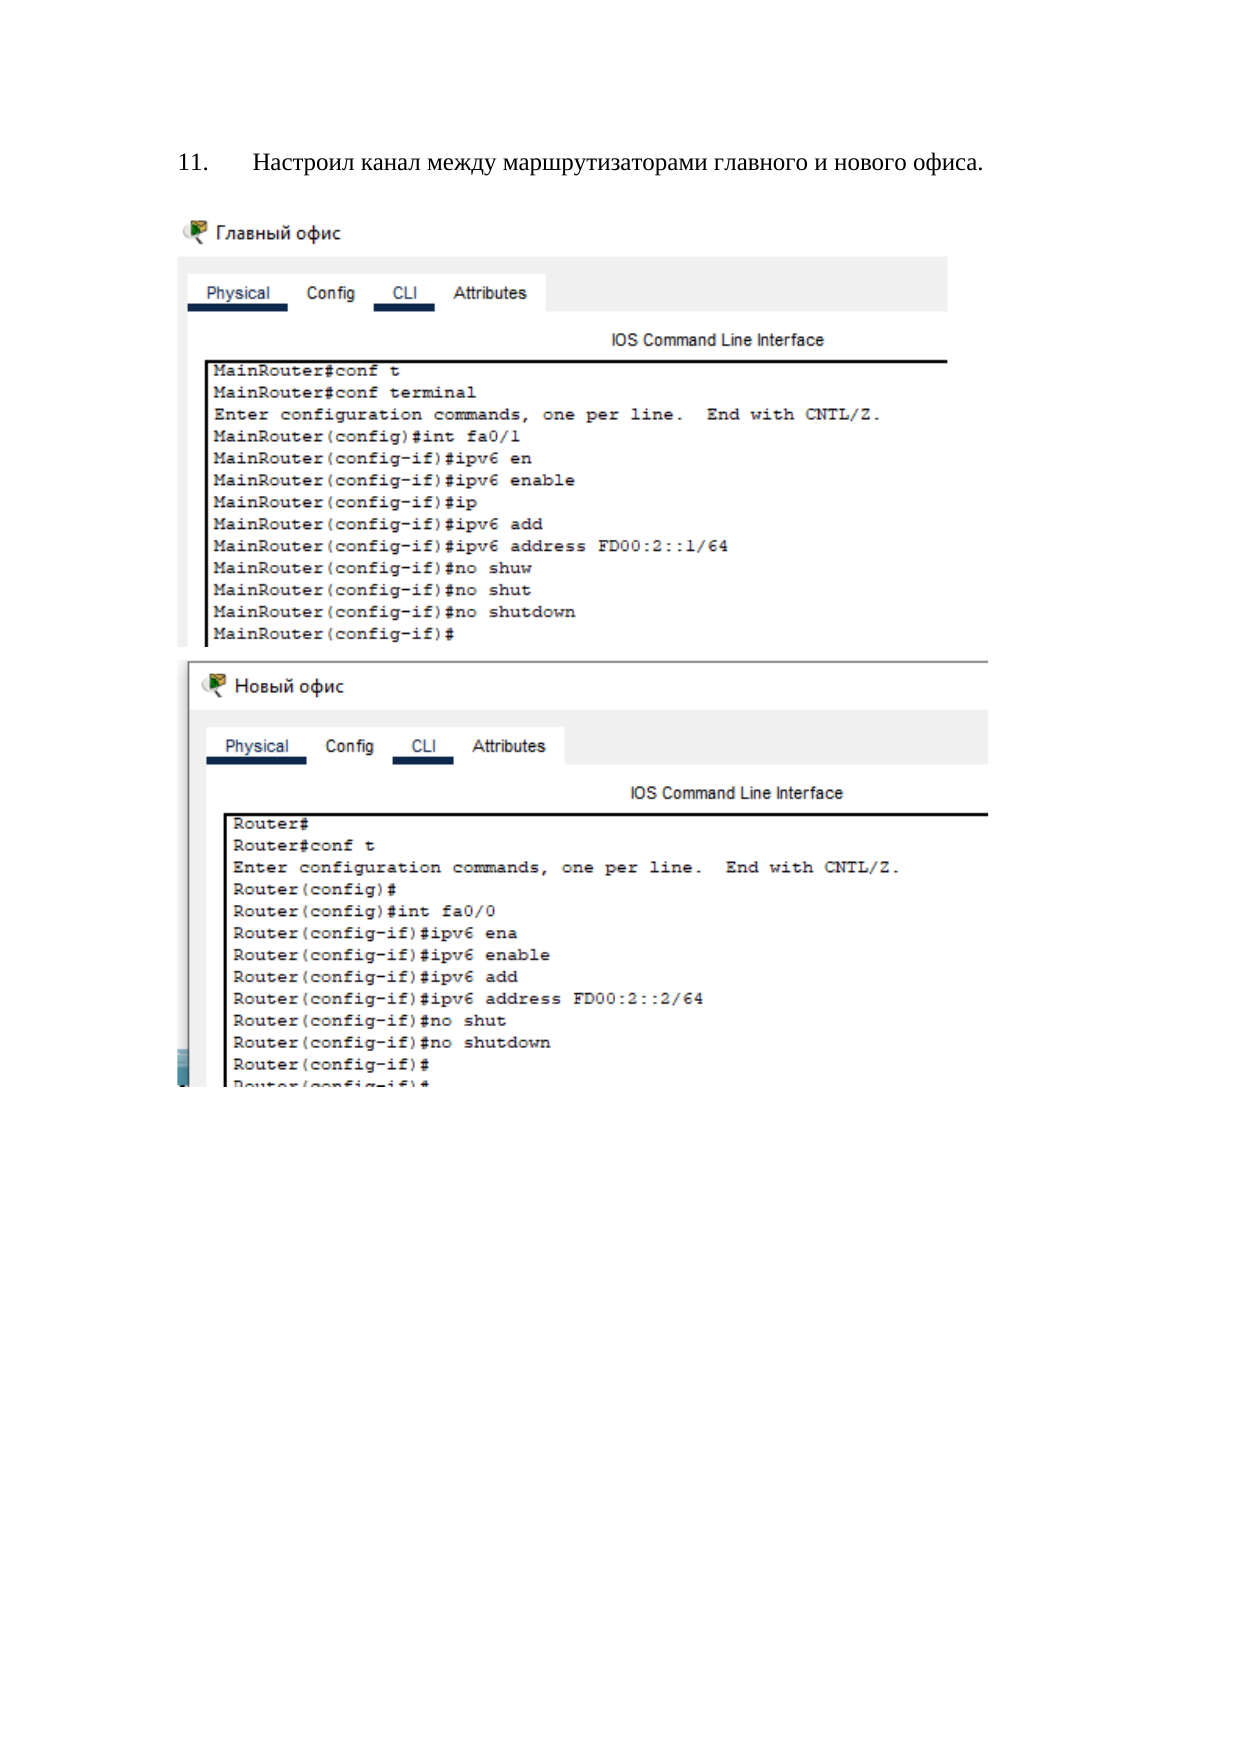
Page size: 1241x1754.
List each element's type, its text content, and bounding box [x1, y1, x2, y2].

list Настроил канал между маршрутизаторами главного и нового офиса. [177, 147, 1152, 176]
